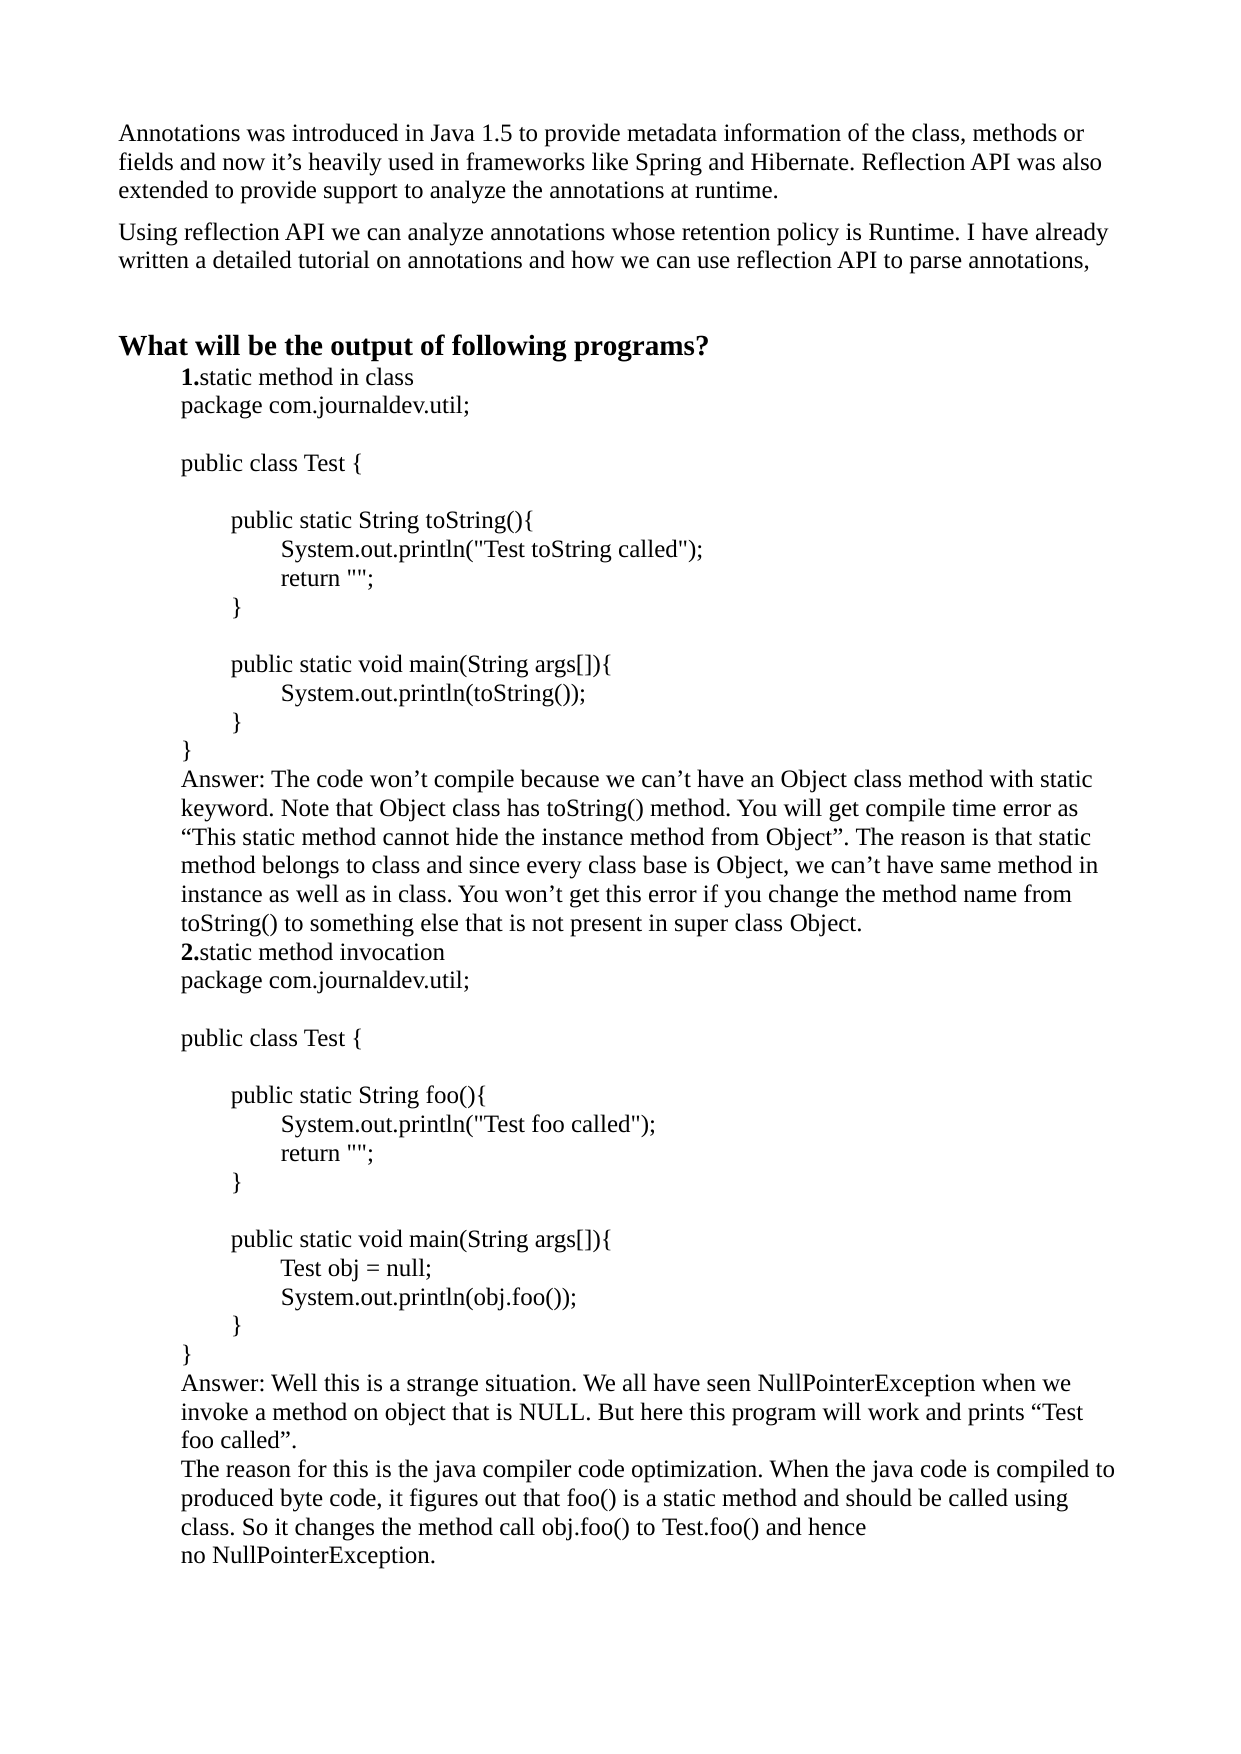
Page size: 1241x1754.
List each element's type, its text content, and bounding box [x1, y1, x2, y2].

list System.out.println(obj.foo()); [118, 1282, 1122, 1310]
list Answer: Well this is a strange situation. We all have seen NullPointerException when we invoke a method on object that is NULL. But here this program will work and prints “Test foo called”. [118, 1368, 1122, 1454]
list System.out.println(toString()); [118, 678, 1122, 707]
list The reason for this is the java compiler code optimization. When the java code is compiled to produced byte code, it figures out that foo() is a static method and should be called using class. So it changes the method call obj.foo() to Test.foo() and hence no NullPointerException. [118, 1454, 1122, 1569]
list } [118, 1310, 1122, 1339]
list public class Test { [118, 1023, 1122, 1052]
text Annotations was introduced in Java 1.5 to provide metadata information of the class, methods or fields and now it’s heavily used in frameworks like Spring and Hibernate. Reflection API was also extended to provide support to analyze the annotations at runtime. [118, 118, 1122, 204]
list } [118, 592, 1122, 620]
list } [118, 1167, 1122, 1195]
list public static String foo(){ [118, 1080, 1122, 1109]
list } [118, 1339, 1122, 1368]
list static method invocation [118, 937, 1122, 965]
list Test obj = null; [118, 1253, 1122, 1282]
list static method in class [118, 362, 1122, 390]
list } [118, 707, 1122, 735]
list return ""; [118, 1138, 1122, 1167]
list Answer: The code won’t compile because we can’t have an Object class method with static keyword. Note that Object class has toString() method. You will get compile time error as “This static method cannot hide the instance method from Object”. The reason is that static method belongs to class and since every class base is Object, we can’t have same method in instance as well as in class. You won’t get this error if you change the method name from toString() to something else that is not present in super class Object. [118, 764, 1122, 937]
list public static void main(String args[]){ [118, 1224, 1122, 1253]
list public class Test { [118, 448, 1122, 477]
list return ""; [118, 563, 1122, 592]
text What will be the output of following programs? [118, 328, 1122, 362]
text Using reflection API we can analyze annotations whose retention policy is Runtime. I have already written a detailed tutorial on annotations and how we can use reflection API to parse annotations, [118, 217, 1122, 274]
list System.out.println("Test toString called"); [118, 534, 1122, 563]
list package com.journaldev.util; [118, 965, 1122, 994]
list public static void main(String args[]){ [118, 649, 1122, 678]
list System.out.println("Test foo called"); [118, 1109, 1122, 1138]
list public static String toString(){ [118, 505, 1122, 534]
list package com.journaldev.util; [118, 390, 1122, 419]
list } [118, 735, 1122, 764]
